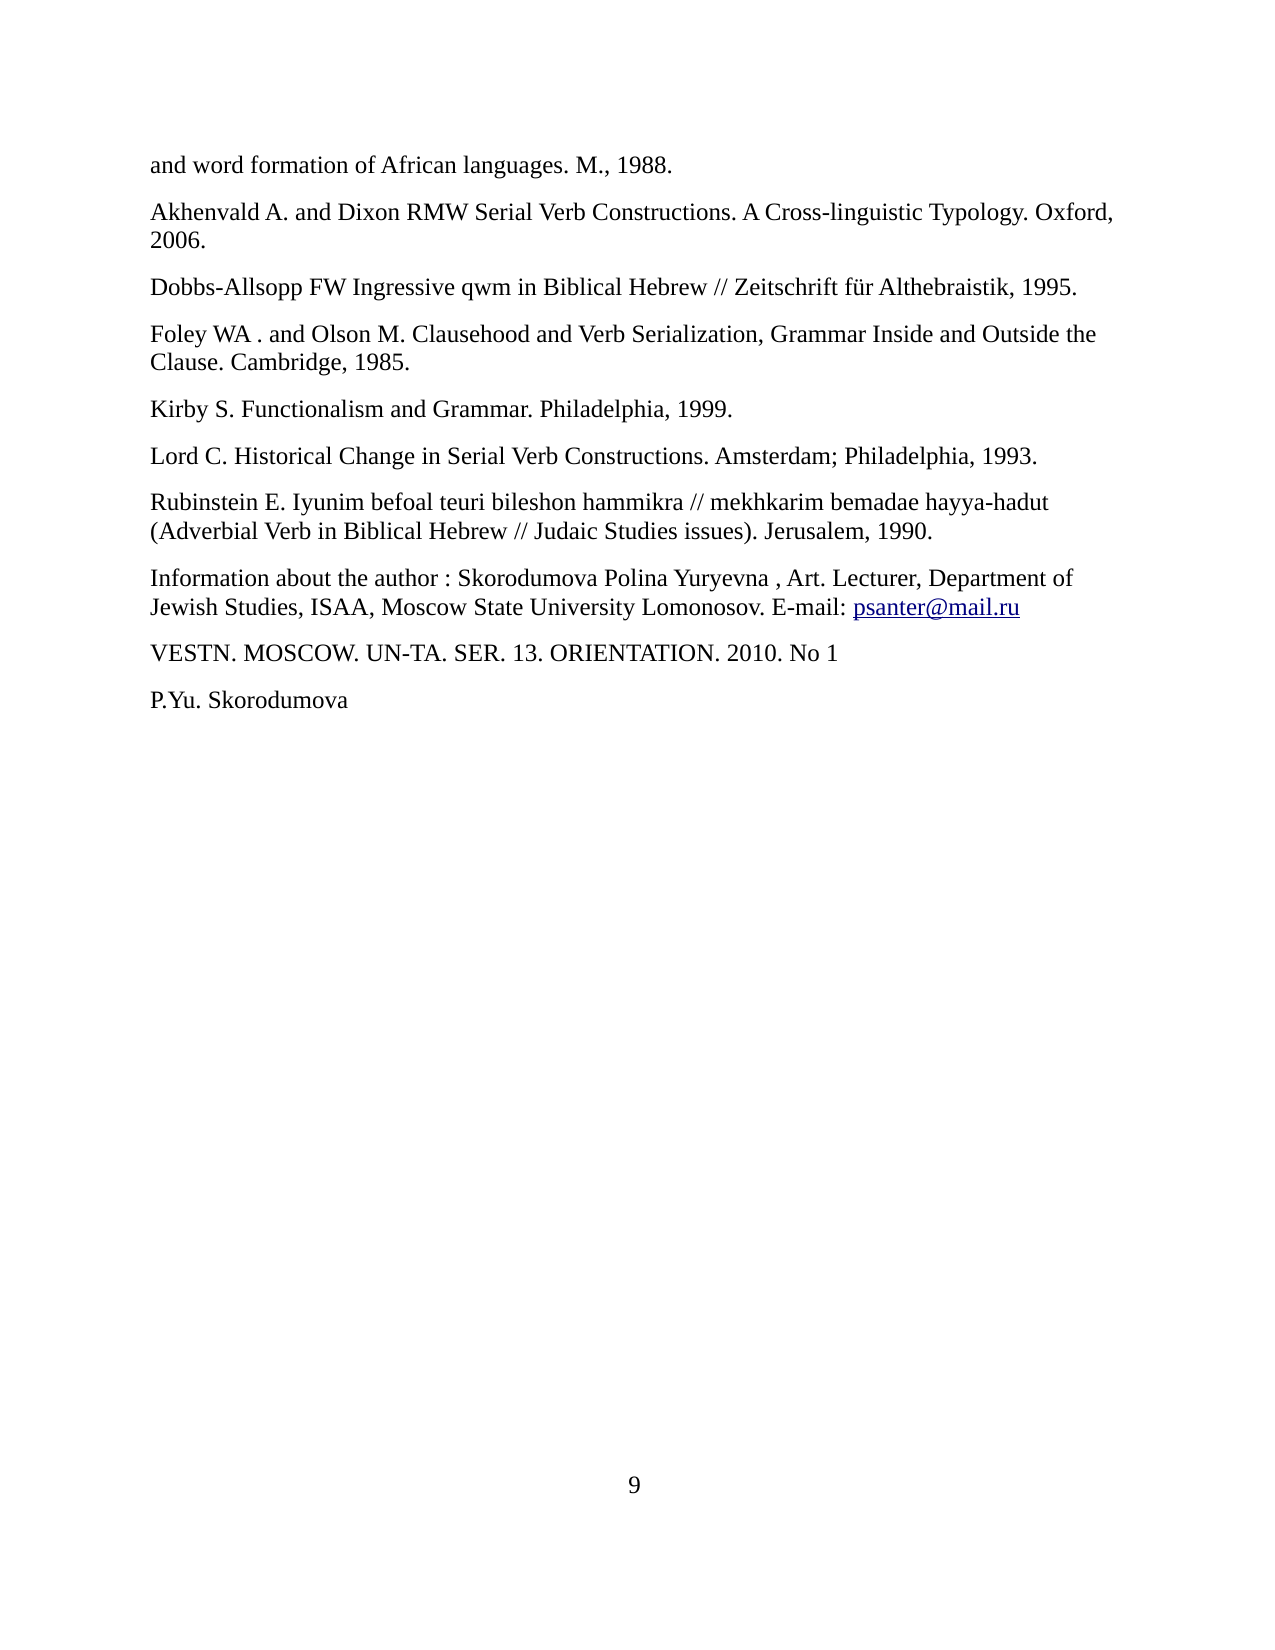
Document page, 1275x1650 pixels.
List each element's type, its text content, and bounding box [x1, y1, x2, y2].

text Rubinstein E. Iyunim befoal teuri bileshon hammikra // mekhkarim bemadae hayya-hadut (Adverbial Verb in Biblical Hebrew // Judaic Studies issues). Jerusalem, 1990. [150, 487, 1125, 545]
text Foley WA . and Olson M. Clausehood and Verb Serialization, Grammar Inside and Outside the Clause. Cambridge, 1985. [150, 319, 1125, 376]
text and word formation of African languages. M., 1988. [150, 150, 1125, 179]
text Kirby S. Functionalism and Grammar. Philadelphia, 1999. [150, 394, 1125, 423]
text Akhenvald A. and Dixon RMW Serial Verb Constructions. A Cross-linguistic Typology. Oxford, 2006. [150, 197, 1125, 254]
text VESTN. MOSCOW. UN-TA. SER. 13. ORIENTATION. 2010. No 1 [150, 638, 1125, 667]
text P.Yu. Skorodumova [150, 685, 1125, 714]
text Lord C. Historical Change in Serial Verb Constructions. Amsterdam; Philadelphia, 1993. [150, 441, 1125, 469]
text Information about the author : Skorodumova Polina Yuryevna , Art. Lecturer, Department of Jewish Studies, ISAA, Moscow State University Lomonosov. E-mail: psanter@mail.ru [150, 563, 1125, 620]
text Dobbs-Allsopp FW Ingressive qwm in Biblical Hebrew // Zeitschrift für Althebraistik, 1995. [150, 272, 1125, 301]
